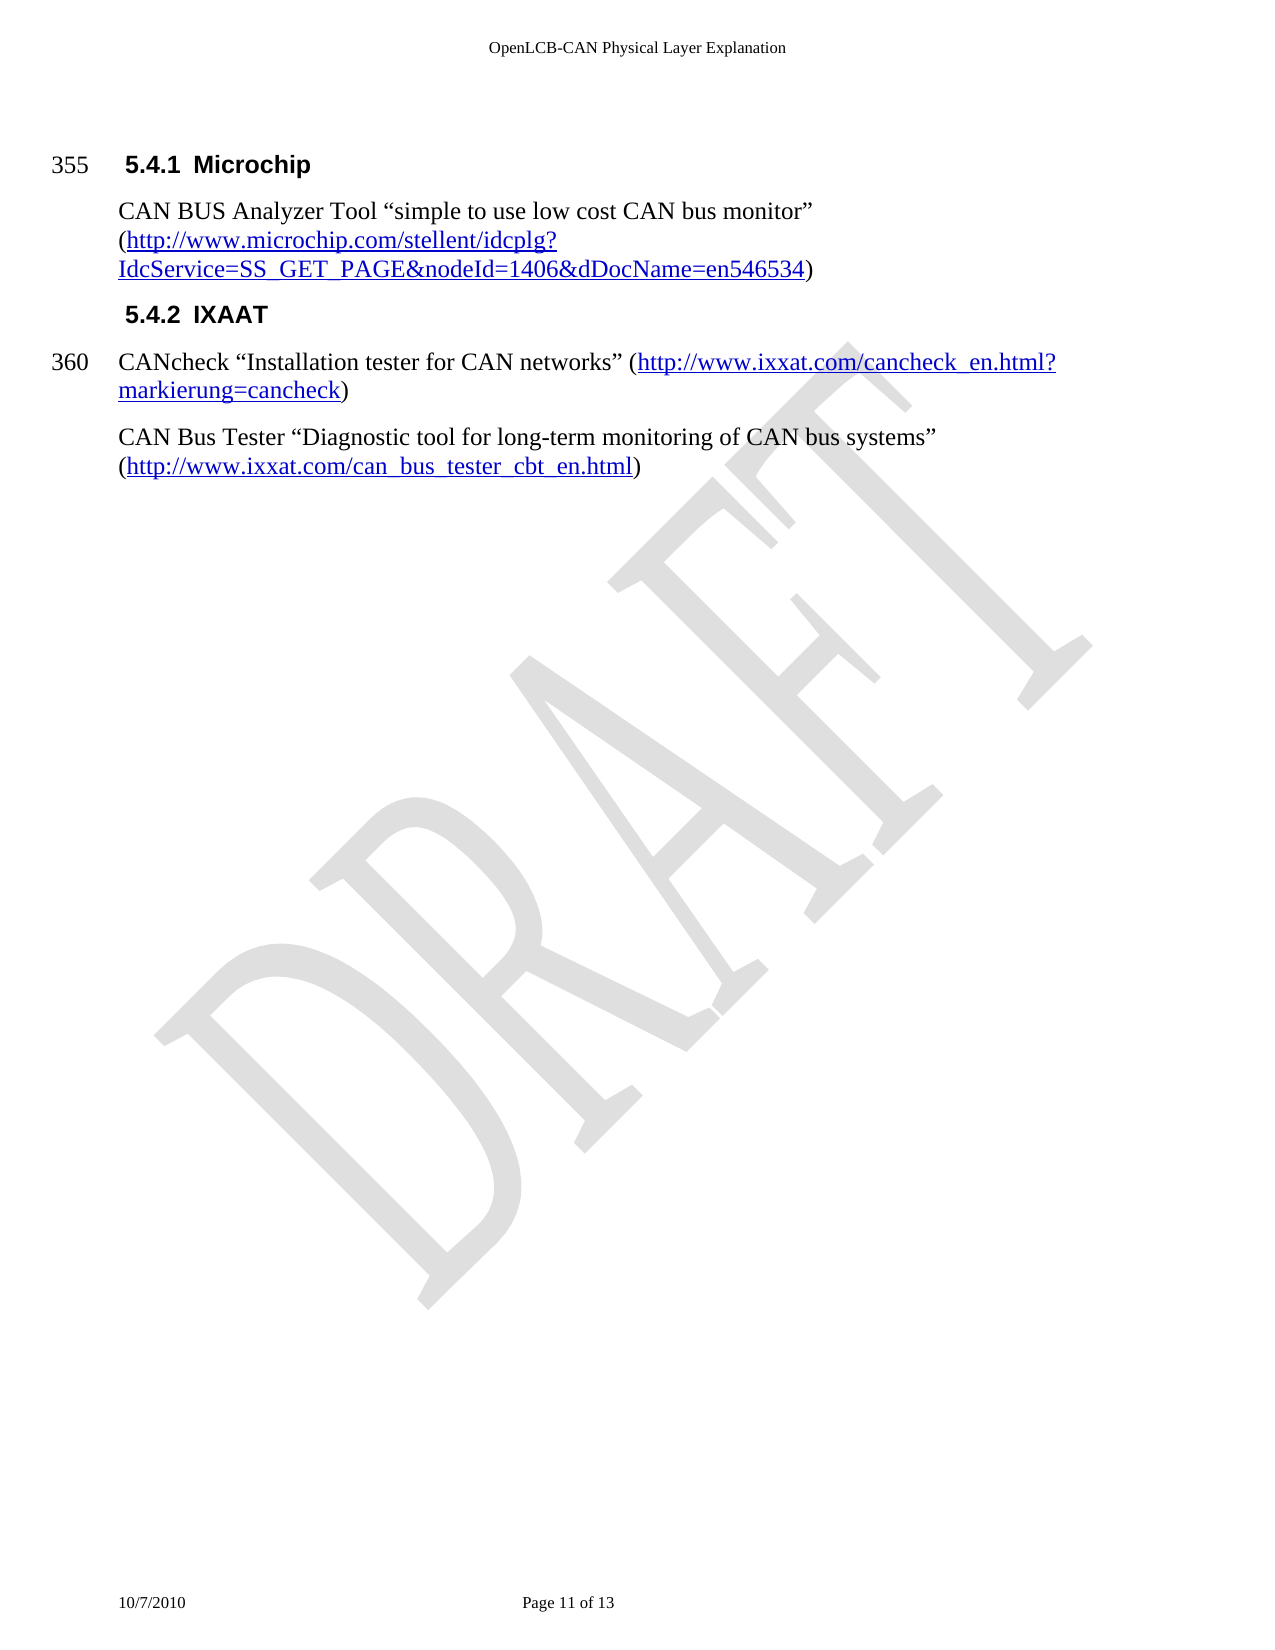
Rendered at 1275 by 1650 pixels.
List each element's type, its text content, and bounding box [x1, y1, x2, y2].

text CAN Bus Tester “Diagnostic tool for long-term monitoring of CAN bus systems” (http://www.ixxat.com/can_bus_tester_cbt_en.html) [826, 422, 1157, 479]
text CAN Bus Tester “Diagnostic tool for long-term monitoring of CAN bus systems” (http://www.ixxat.com/can_bus_tester_cbt_en.html) [757, 435, 840, 479]
text CAN Bus Tester “Diagnostic tool for long-term monitoring of CAN bus systems” (http://www.ixxat.com/can_bus_tester_cbt_en.html) [118, 422, 766, 479]
text CANcheck “Installation tester for CAN networks” (http://www.ixxat.com/cancheck_en.html?markierung=cancheck) [118, 347, 841, 404]
subtitle Microchip [118, 150, 1157, 179]
subtitle IXAAT [118, 300, 1157, 329]
text CANcheck “Installation tester for CAN networks” (http://www.ixxat.com/cancheck_en.html?markierung=cancheck) [855, 347, 1157, 404]
text CAN BUS Analyzer Tool “simple to use low cost CAN bus monitor” (http://www.microchip.com/stellent/idcplg?IdcService=SS_GET_PAGE&nodeId=1406&dDocName=en546534) [118, 196, 1157, 283]
